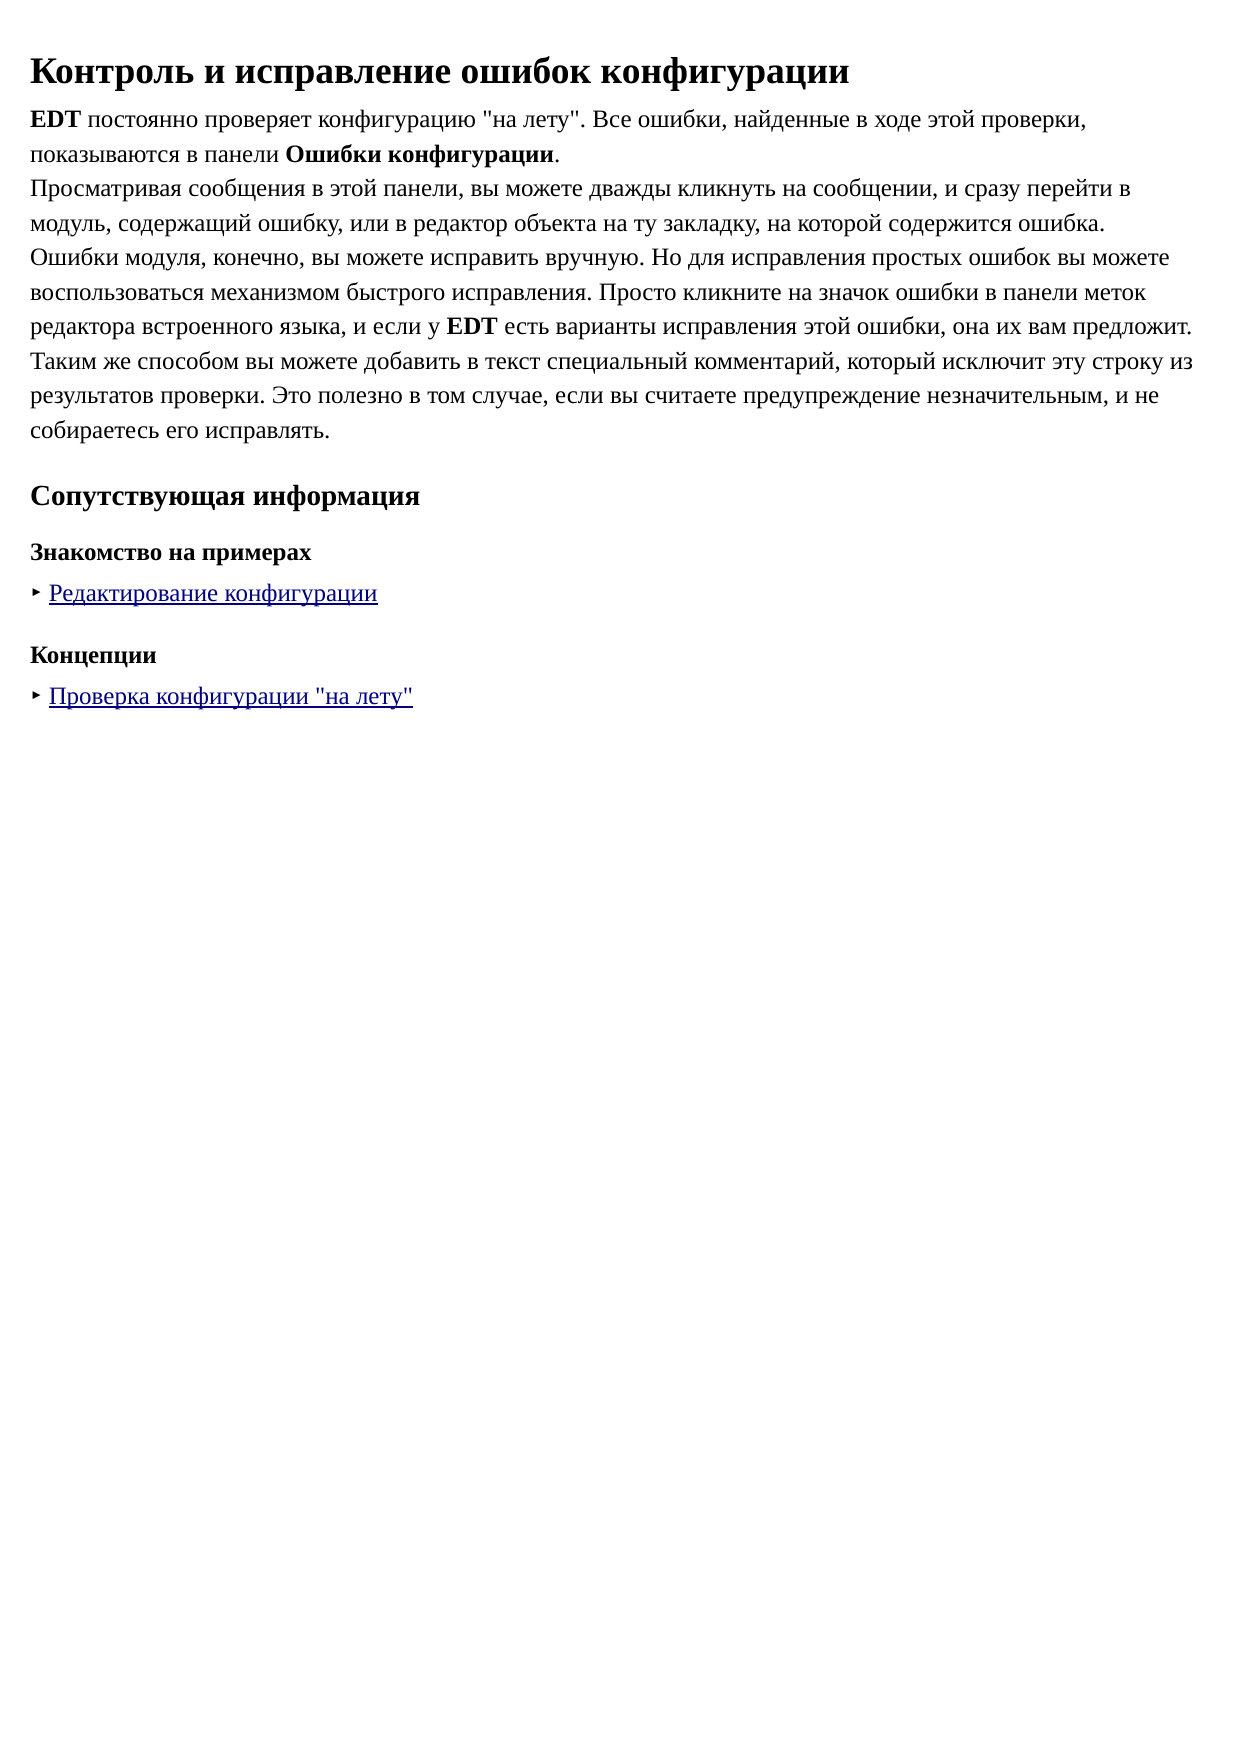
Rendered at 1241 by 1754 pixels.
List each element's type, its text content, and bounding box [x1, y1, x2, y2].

text ‣ Редактирование конфигурации [30, 578, 1211, 607]
text Ошибки модуля, конечно, вы можете исправить вручную. Но для исправления простых ошибок вы можете воспользоваться механизмом быстрого исправления. Просто кликните на значок ошибки в панели меток редактора встроенного языка, и если у EDT есть варианты исправления этой ошибки, она их вам предложит. [30, 242, 1211, 340]
subtitle Знакомство на примерах [30, 537, 1211, 566]
text Таким же способом вы можете добавить в текст специальный комментарий, который исключит эту строку из результатов проверки. Это полезно в том случае, если вы считаете предупреждение незначительным, и не собираетесь его исправлять. [30, 346, 1211, 444]
subtitle Концепции [30, 640, 1211, 669]
subtitle Контроль и исправление ошибок конфигурации [30, 49, 1211, 92]
text Просматривая сообщения в этой панели, вы можете дважды кликнуть на сообщении, и сразу перейти в модуль, содержащий ошибку, или в редактор объекта на ту закладку, на которой содержится ошибка. [30, 173, 1211, 237]
text EDT постоянно проверяет конфигурацию "на лету". Все ошибки, найденные в ходе этой проверки, показываются в панели Ошибки конфигурации. [30, 104, 1211, 168]
text ‣ Проверка конфигурации "на лету" [30, 681, 1211, 710]
subtitle Сопутствующая информация [30, 478, 1211, 512]
